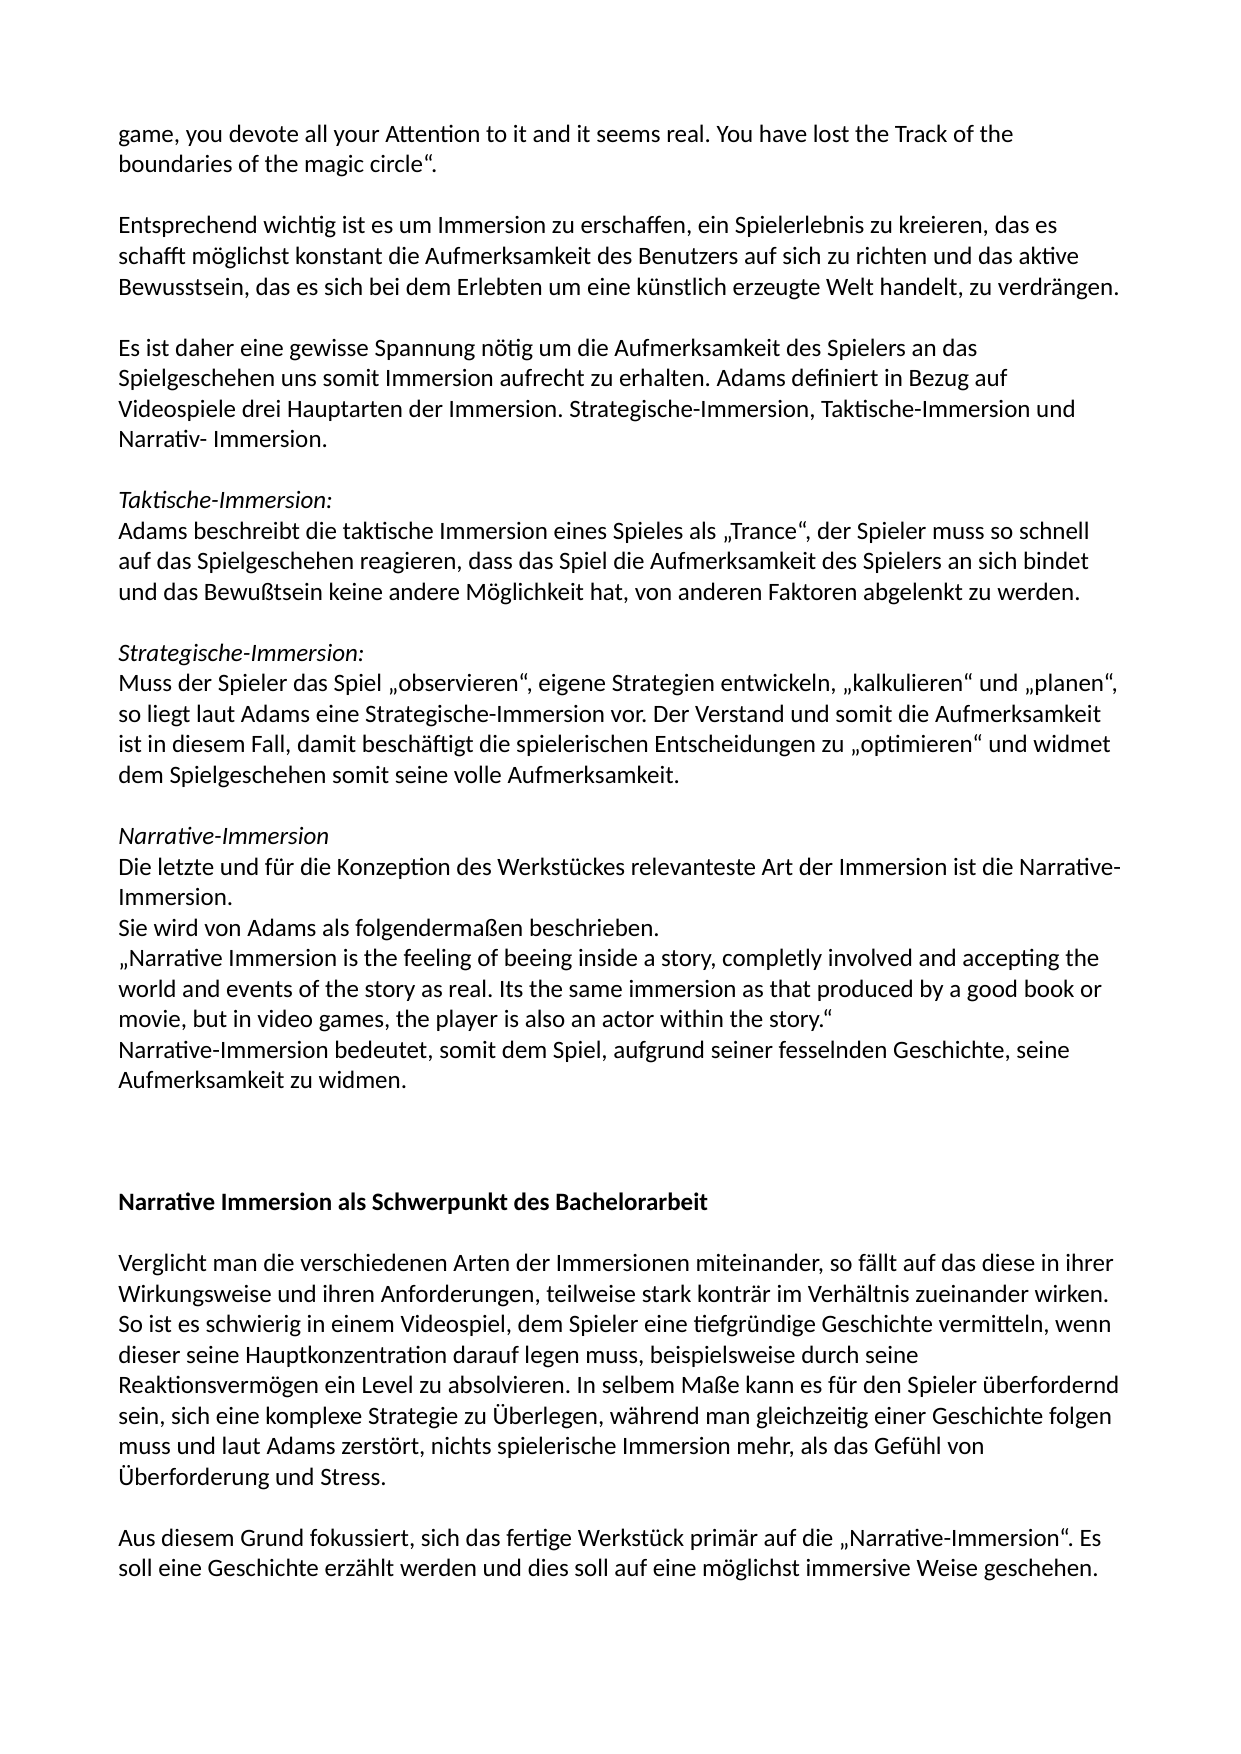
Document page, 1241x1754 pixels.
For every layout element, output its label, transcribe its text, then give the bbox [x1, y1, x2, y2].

text Verglicht man die verschiedenen Arten der Immersionen miteinander, so fällt auf das diese in ihrer Wirkungsweise und ihren Anforderungen, teilweise stark konträr im Verhältnis zueinander wirken. So ist es schwierig in einem Videospiel, dem Spieler eine tiefgründige Geschichte vermitteln, wenn dieser seine Hauptkonzentration darauf legen muss, beispielsweise durch seine Reaktionsvermögen ein Level zu absolvieren. In selbem Maße kann es für den Spieler überfordernd sein, sich eine komplexe Strategie zu Überlegen, während man gleichzeitig einer Geschichte folgen muss und laut Adams zerstört, nichts spielerische Immersion mehr, als das Gefühl von Überforderung und Stress. [118, 1247, 1122, 1492]
text Aus diesem Grund fokussiert, sich das fertige Werkstück primär auf die „Narrative-Immersion“. Es soll eine Geschichte erzählt werden und dies soll auf eine möglichst immersive Weise geschehen. [118, 1522, 1122, 1583]
text game, you devote all your Attention to it and it seems real. You have lost the Track of the boundaries of the magic circle“. [118, 118, 1122, 179]
text Narrative Immersion als Schwerpunkt des Bachelorarbeit [118, 1186, 1122, 1217]
text Taktische-Immersion: Adams beschreibt die taktische Immersion eines Spieles als „Trance“, der Spieler muss so schnell auf das Spielgeschehen reagieren, dass das Spiel die Aufmerksamkeit des Spielers an sich bindet und das Bewußtsein keine andere Möglichkeit hat, von anderen Faktoren abgelenkt zu werden. [118, 484, 1122, 606]
text Narrative-Immersion [118, 820, 1122, 851]
text Entsprechend wichtig ist es um Immersion zu erschaffen, ein Spielerlebnis zu kreieren, das es schafft möglichst konstant die Aufmerksamkeit des Benutzers auf sich zu richten und das aktive Bewusstsein, das es sich bei dem Erlebten um eine künstlich erzeugte Welt handelt, zu verdrängen. [118, 210, 1122, 301]
text Die letzte und für die Konzeption des Werkstückes relevanteste Art der Immersion ist die Narrative-Immersion. [118, 851, 1122, 912]
text Narrative-Immersion bedeutet, somit dem Spiel, aufgrund seiner fesselnden Geschichte, seine Aufmerksamkeit zu widmen. [118, 1034, 1122, 1095]
text Es ist daher eine gewisse Spannung nötig um die Aufmerksamkeit des Spielers an das Spielgeschehen uns somit Immersion aufrecht zu erhalten. Adams definiert in Bezug auf Videospiele drei Hauptarten der Immersion. Strategische-Immersion, Taktische-Immersion und Narrativ- Immersion. [118, 332, 1122, 454]
text Muss der Spieler das Spiel „observieren“, eigene Strategien entwickeln, „kalkulieren“ und „planen“, so liegt laut Adams eine Strategische-Immersion vor. Der Verstand und somit die Aufmerksamkeit ist in diesem Fall, damit beschäftigt die spielerischen Entscheidungen zu „optimieren“ und widmet dem Spielgeschehen somit seine volle Aufmerksamkeit. [118, 667, 1122, 789]
text „Narrative Immersion is the feeling of beeing inside a story, completly involved and accepting the world and events of the story as real. Its the same immersion as that produced by a good book or movie, but in video games, the player is also an actor within the story.“ [118, 942, 1122, 1034]
text Strategische-Immersion: [118, 637, 1122, 667]
text Sie wird von Adams als folgendermaßen beschrieben. [118, 912, 1122, 942]
